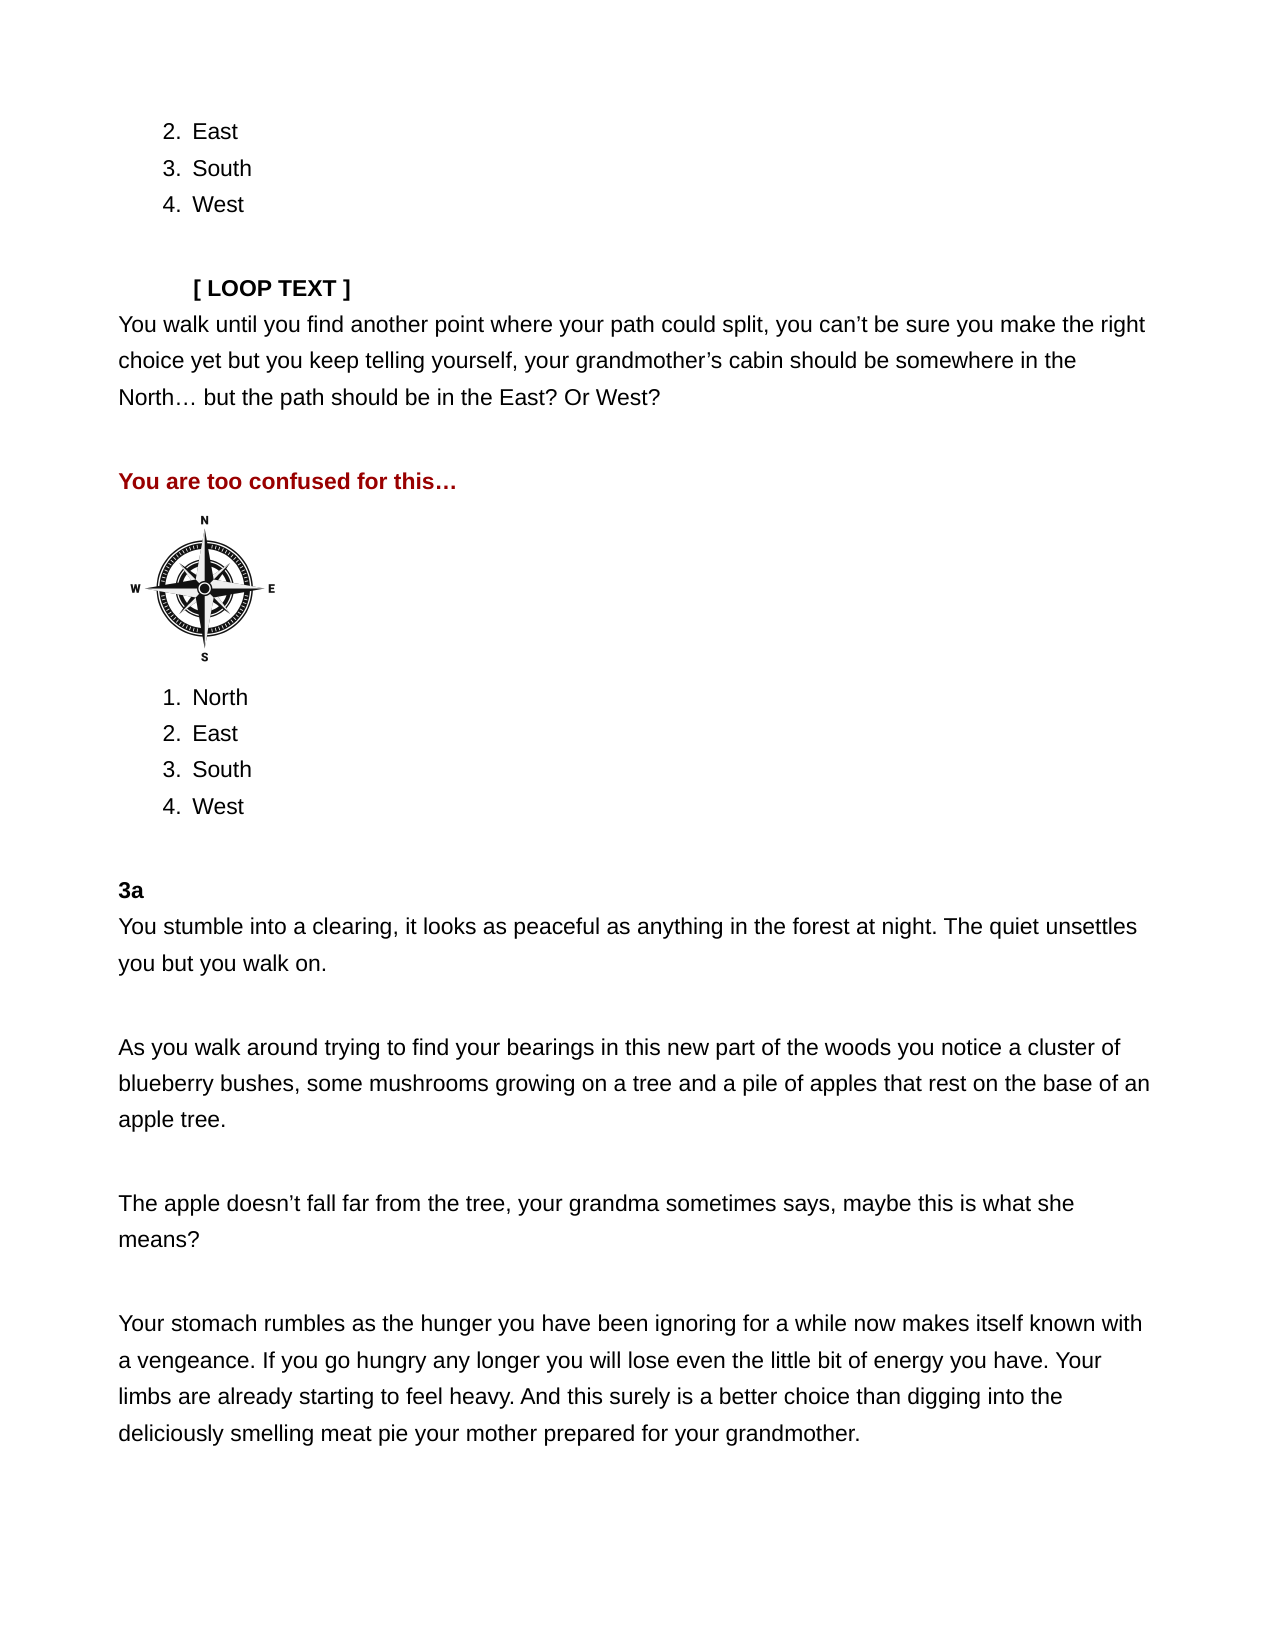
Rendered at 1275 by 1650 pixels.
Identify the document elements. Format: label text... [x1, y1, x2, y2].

list West [162, 793, 1157, 819]
text You walk until you find another point where your path could split, you can’t be sure you make the right choice yet but you keep telling yourself, your grandmother’s cabin should be somewhere in the North… but the path should be in the East? Or West? [118, 311, 1157, 410]
list East [162, 720, 1157, 746]
text You are too confused for this… [118, 468, 1157, 494]
list North [162, 684, 1157, 710]
list East [162, 118, 1157, 144]
text [ LOOP TEXT ] [118, 275, 1157, 301]
text As you walk around trying to find your bearings in this new part of the woods you notice a cluster of blueberry bushes, some mushrooms growing on a tree and a pile of apples that rest on the base of an apple tree. [118, 1033, 1157, 1132]
text Your stomach rumbles as the hunger you have been ignoring for a while now makes itself known with a vengeance. If you go hungry any longer you will lose even the little bit of energy you have. Your limbs are already starting to feel heavy. And this surely is a better choice than digging into the deliciously smelling meat pie your mother prepared for your grandmother. [118, 1310, 1157, 1446]
picture [118, 504, 287, 673]
list South [162, 154, 1157, 181]
list South [162, 756, 1157, 783]
list West [162, 191, 1157, 217]
text The apple doesn’t fall far from the tree, your grandma sometimes says, maybe this is what she means? [118, 1190, 1157, 1253]
text 3a [118, 877, 1157, 903]
text You stumble into a clearing, it looks as peaceful as anything in the forest at night. The quiet unsettles you but you walk on. [118, 913, 1157, 976]
